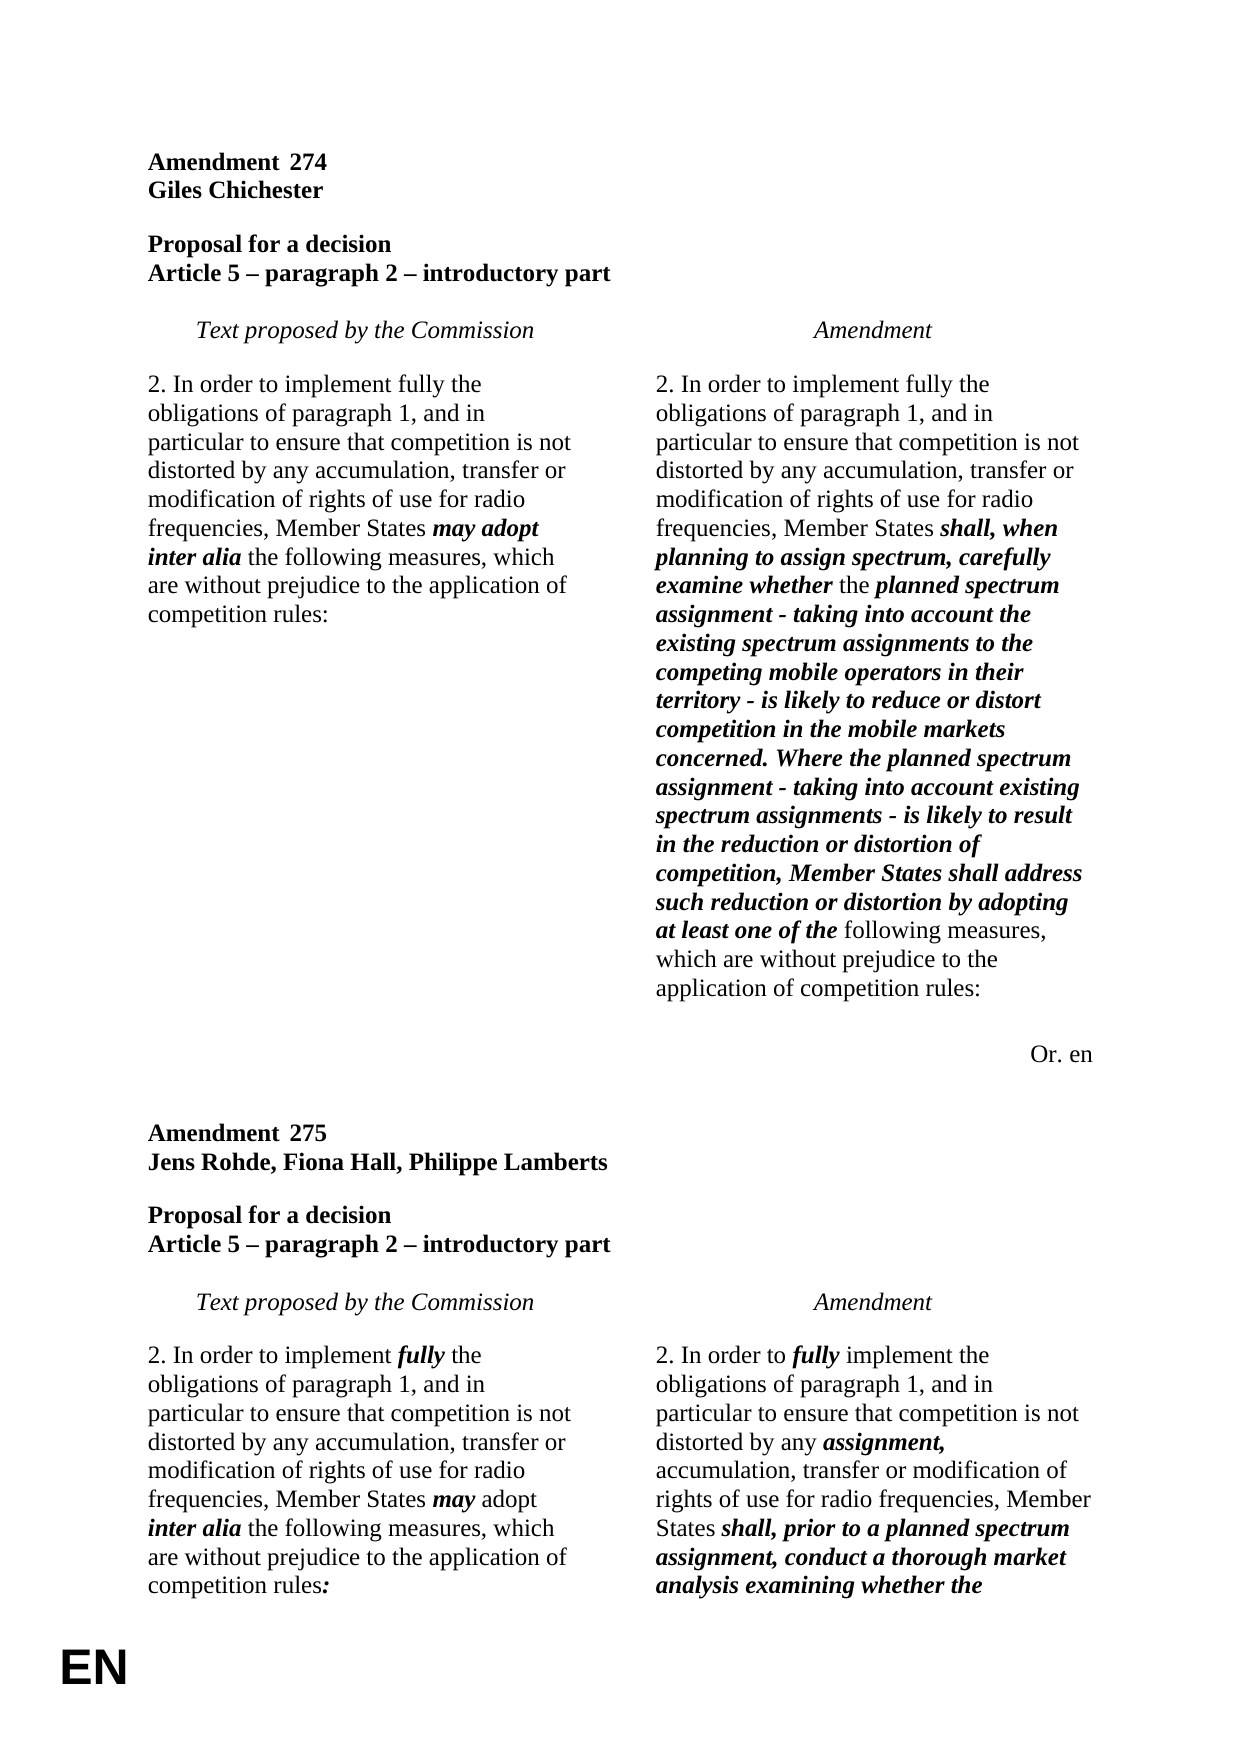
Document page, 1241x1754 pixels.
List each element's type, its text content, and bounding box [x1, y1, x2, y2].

text <Article>Article 5 – paragraph 2 – introductory part </Article> [148, 1229, 1093, 1258]
table_cell 2. In order to fully implement the obligations of paragraph 1, and in particular to ensure that competition is not distorted by any assignment, accumulation, transfer or modification of rights of use for radio frequencies, Member States shall, prior to a planned spectrum assignment, conduct a thorough market analysis examining whether the [620, 1341, 1128, 1599]
text <DocAmend>Proposal for a decision</DocAmend> [148, 1201, 1093, 1229]
text <Members>Giles Chichester</Members> [148, 176, 1093, 204]
table_cell 2. In order to implement fully the obligations of paragraph 1, and in particular to ensure that competition is not distorted by any accumulation, transfer or modification of rights of use for radio frequencies, Member States may adopt inter alia the following measures, which are without prejudice to the application of competition rules: [112, 369, 620, 1014]
text Or. <Original>{EN}en</Original> [148, 1039, 1093, 1068]
table_cell Amendment [620, 316, 1128, 369]
table_header [112, 287, 1128, 316]
text <Amend>Amendment <NumAm>274</NumAm> [148, 147, 1093, 176]
table_cell Amendment [620, 1287, 1128, 1341]
text <Members>Jens Rohde, Fiona Hall, Philippe Lamberts</Members> [148, 1147, 1093, 1176]
table_cell Text proposed by the Commission [112, 316, 620, 369]
text <DocAmend>Proposal for a decision</DocAmend> [148, 229, 1093, 258]
table_cell 2. In order to implement fully the obligations of paragraph 1, and in particular to ensure that competition is not distorted by any accumulation, transfer or modification of rights of use for radio frequencies, Member States shall, when planning to assign spectrum, carefully examine whether the planned spectrum assignment - taking into account the existing spectrum assignments to the competing mobile operators in their territory - is likely to reduce or distort competition in the mobile markets concerned. Where the planned spectrum assignment - taking into account existing spectrum assignments - is likely to result in the reduction or distortion of competition, Member States shall address such reduction or distortion by adopting at least one of the following measures, which are without prejudice to the application of competition rules: [620, 369, 1128, 1014]
table_cell 2. In order to implement fully the obligations of paragraph 1, and in particular to ensure that competition is not distorted by any accumulation, transfer or modification of rights of use for radio frequencies, Member States may adopt inter alia the following measures, which are without prejudice to the application of competition rules: [112, 1341, 620, 1599]
table_cell Text proposed by the Commission [112, 1287, 620, 1341]
text <Amend>Amendment <NumAm>275</NumAm> [148, 1118, 1093, 1147]
text <Article>Article 5 – paragraph 2 – introductory part </Article> [148, 258, 1093, 287]
table_header [112, 1258, 1128, 1287]
